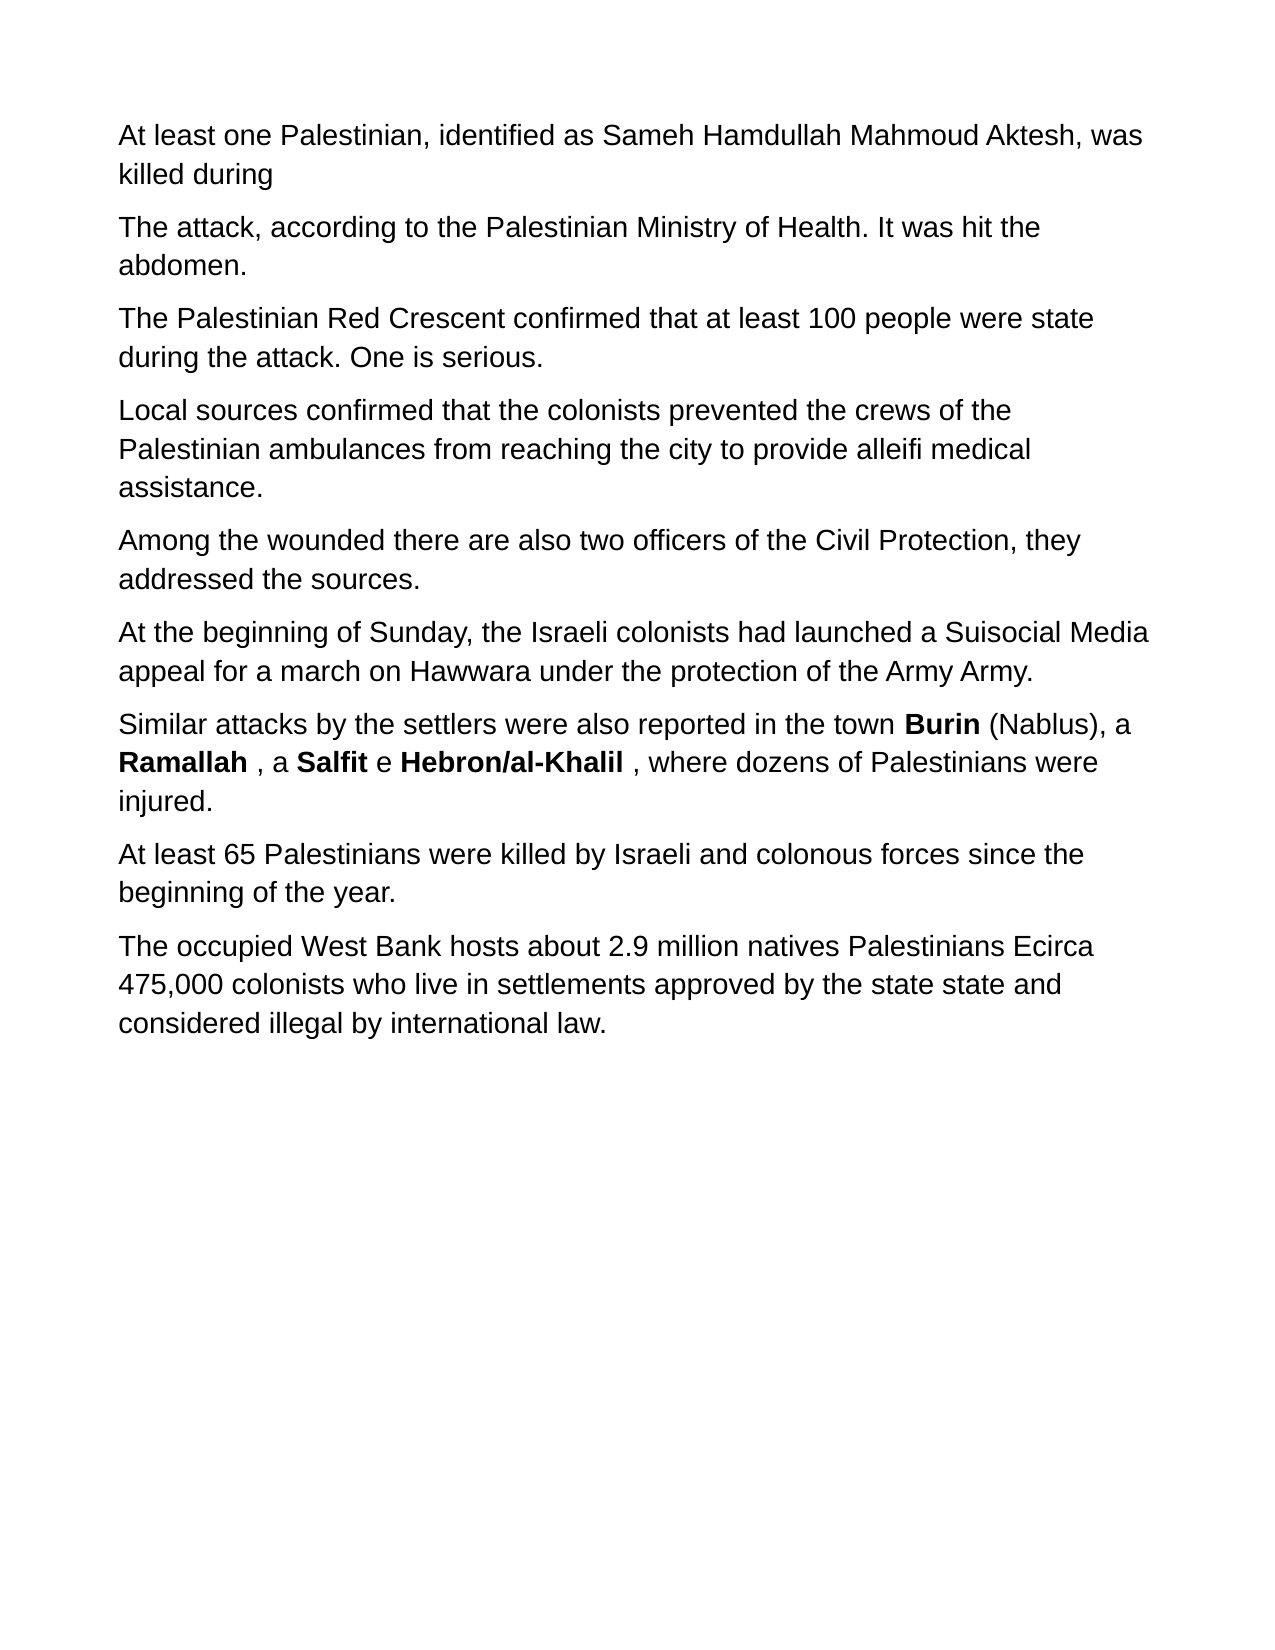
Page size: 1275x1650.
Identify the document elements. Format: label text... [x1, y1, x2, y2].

text Among the wounded there are also two officers of the Civil Protection, they addressed the sources. [118, 523, 1157, 595]
text Similar attacks by the settlers were also reported in the town Burin (Nablus), a Ramallah , a Salfit e Hebron/al-Khalil , where dozens of Palestinians were injured. [118, 707, 1157, 817]
text The Palestinian Red Crescent confirmed that at least 100 people were state during the attack. One is serious. [118, 301, 1157, 373]
text The occupied West Bank hosts about 2.9 million natives Palestinians Ecirca 475,000 colonists who live in settlements approved by the state state and considered illegal by international law. [118, 928, 1157, 1039]
text At least one Palestinian, identified as Sameh Hamdullah Mahmoud Aktesh, was killed during [118, 118, 1157, 190]
text Local sources confirmed that the colonists prevented the crews of the Palestinian ambulances from reaching the city to provide alleifi medical assistance. [118, 393, 1157, 504]
text At least 65 Palestinians were killed by Israeli and colonous forces since the beginning of the year. [118, 837, 1157, 909]
text At the beginning of Sunday, the Israeli colonists had launched a Suisocial Media appeal for a march on Hawwara under the protection of the Army Army. [118, 615, 1157, 687]
text The attack, according to the Palestinian Ministry of Health. It was hit the abdomen. [118, 210, 1157, 282]
